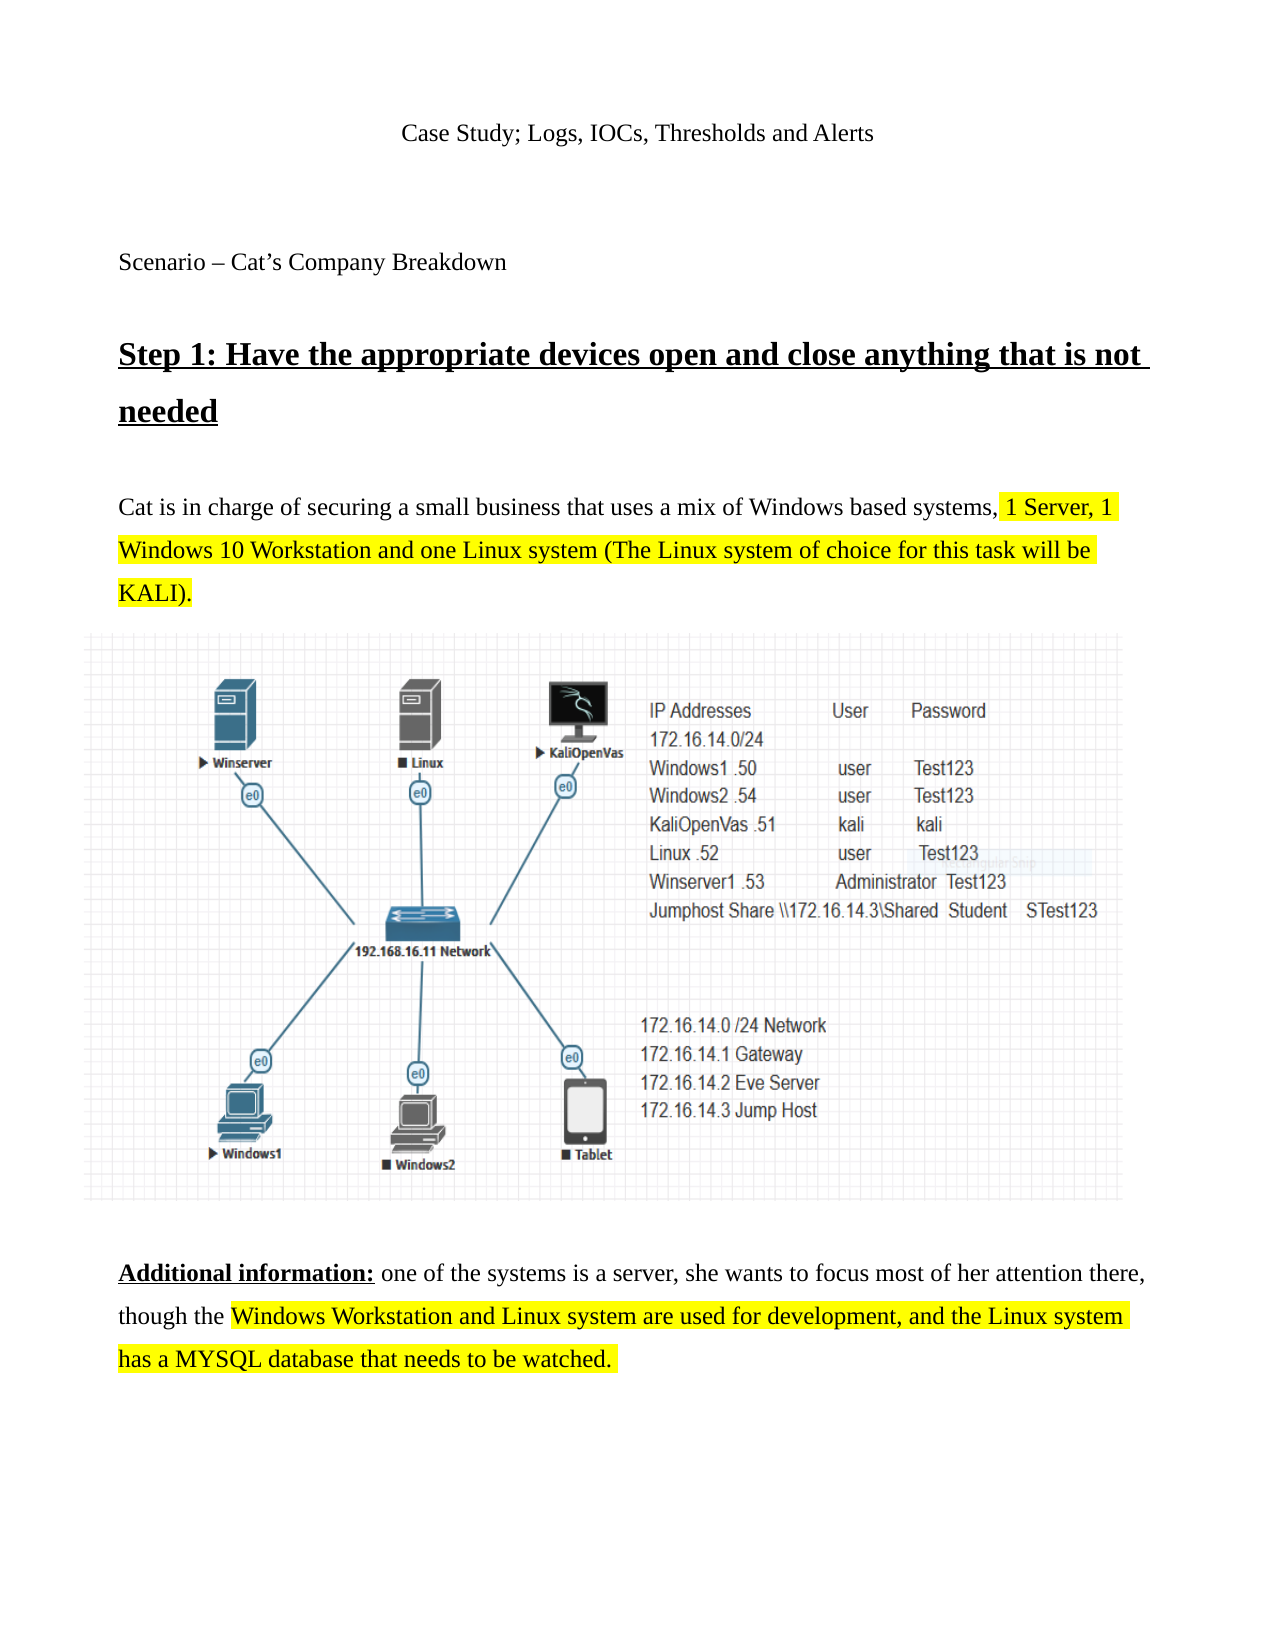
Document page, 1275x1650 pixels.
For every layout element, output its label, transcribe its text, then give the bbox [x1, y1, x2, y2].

text Case Study; Logs, IOCs, Thresholds and Alerts [118, 118, 1157, 147]
text Step 1: Have the appropriate devices open and close anything that is not needed [118, 334, 1157, 429]
text Cat is in charge of securing a small business that uses a mix of Windows based systems, 1 Server, 1 Windows 10 Workstation and one Linux system (The Linux system of choice for this task will be KALI). [118, 492, 1157, 607]
text Additional information: one of the systems is a server, she wants to focus most of her attention there, though the Windows Workstation and Linux system are used for development, and the Linux system has a MYSQL database that needs to be watched. [118, 1258, 1157, 1373]
picture [83, 633, 1123, 1201]
text Scenario – Cat’s Company Breakdown [118, 247, 1157, 276]
